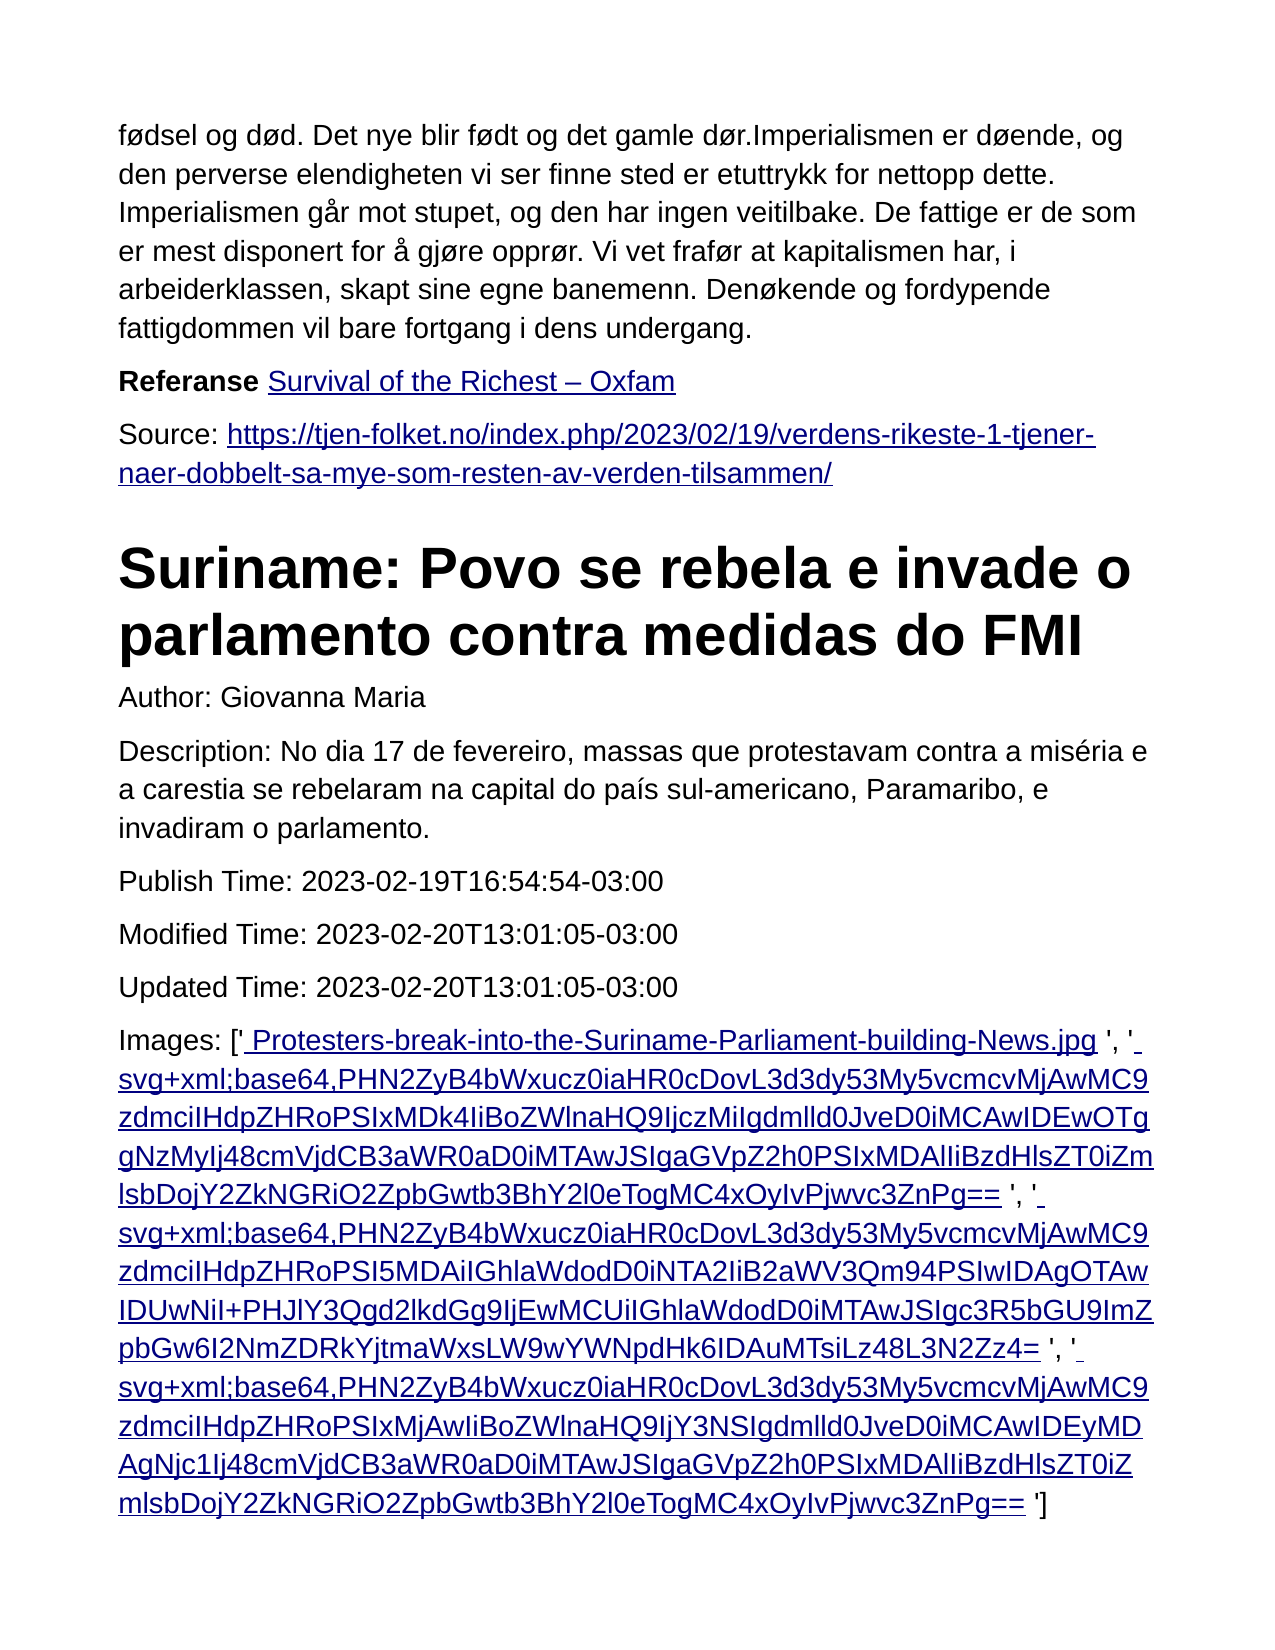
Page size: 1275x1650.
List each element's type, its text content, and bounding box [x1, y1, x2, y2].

text Description: No dia 17 de fevereiro, massas que protestavam contra a miséria e a carestia se rebelaram na capital do país sul-americano, Paramaribo, e invadiram o parlamento. [118, 733, 1157, 844]
text Images: [' Protesters-break-into-the-Suriname-Parliament-building-News.jpg ', ' svg+xml;base64,PHN2ZyB4bWxucz0iaHR0cDovL3d3dy53My5vcmcvMjAwMC9zdmciIHdpZHRoPSIxMDk4IiBoZWlnaHQ9IjczMiIgdmlld0JveD0iMCAwIDEwOTggNzMyIj48cmVjdCB3aWR0aD0iMTAwJSIgaGVpZ2h0PSIxMDAlIiBzdHlsZT0iZmlsbDojY2ZkNGRiO2ZpbGwtb3BhY2l0eTogMC4xOyIvPjwvc3ZnPg== ', ' svg+xml;base64,PHN2ZyB4bWxucz0iaHR0cDovL3d3dy53My5vcmcvMjAwMC9zdmciIHdpZHRoPSI5MDAiIGhlaWdodD0iNTA2IiB2aWV3Qm94PSIwIDAgOTAwIDUwNiI+PHJlY3Qgd2lkdGg9IjEwMCUiIGhlaWdodD0iMTAwJSIgc3R5bGU9ImZpbGw6I2NmZDRkYjtmaWxsLW9wYWNpdHk6IDAuMTsiLz48L3N2Zz4= ', ' svg+xml;base64,PHN2ZyB4bWxucz0iaHR0cDovL3d3dy53My5vcmcvMjAwMC9zdmciIHdpZHRoPSIxMjAwIiBoZWlnaHQ9IjY3NSIgdmlld0JveD0iMCAwIDEyMDAgNjc1Ij48cmVjdCB3aWR0aD0iMTAwJSIgaGVpZ2h0PSIxMDAlIiBzdHlsZT0iZmlsbDojY2ZkNGRiO2ZpbGwtb3BhY2l0eTogMC4xOyIvPjwvc3ZnPg== '] [118, 1023, 1157, 1519]
text Modified Time: 2023-02-20T13:01:05-03:00 [118, 917, 1157, 950]
text Referanse Survival of the Richest – Oxfam [118, 364, 1157, 397]
text Publish Time: 2023-02-19T16:54:54-03:00 [118, 864, 1157, 897]
subtitle Suriname: Povo se rebela e invade o parlamento contra medidas do FMI [118, 534, 1157, 668]
text Author: Giovanna Maria [118, 680, 1157, 714]
text fødsel og død. Det nye blir født og det gamle dør.Imperialismen er døende, og den perverse elendigheten vi ser finne sted er etuttrykk for nettopp dette. Imperialismen går mot stupet, og den har ingen veitilbake. De fattige er de som er mest disponert for å gjøre opprør. Vi vet frafør at kapitalismen har, i arbeiderklassen, skapt sine egne banemenn. Denøkende og fordypende fattigdommen vil bare fortgang i dens undergang. [118, 118, 1157, 344]
text Source: https://tjen-folket.no/index.php/2023/02/19/verdens-rikeste-1-tjener-naer-dobbelt-sa-mye-som-resten-av-verden-tilsammen/ [118, 417, 1157, 489]
text Updated Time: 2023-02-20T13:01:05-03:00 [118, 970, 1157, 1003]
